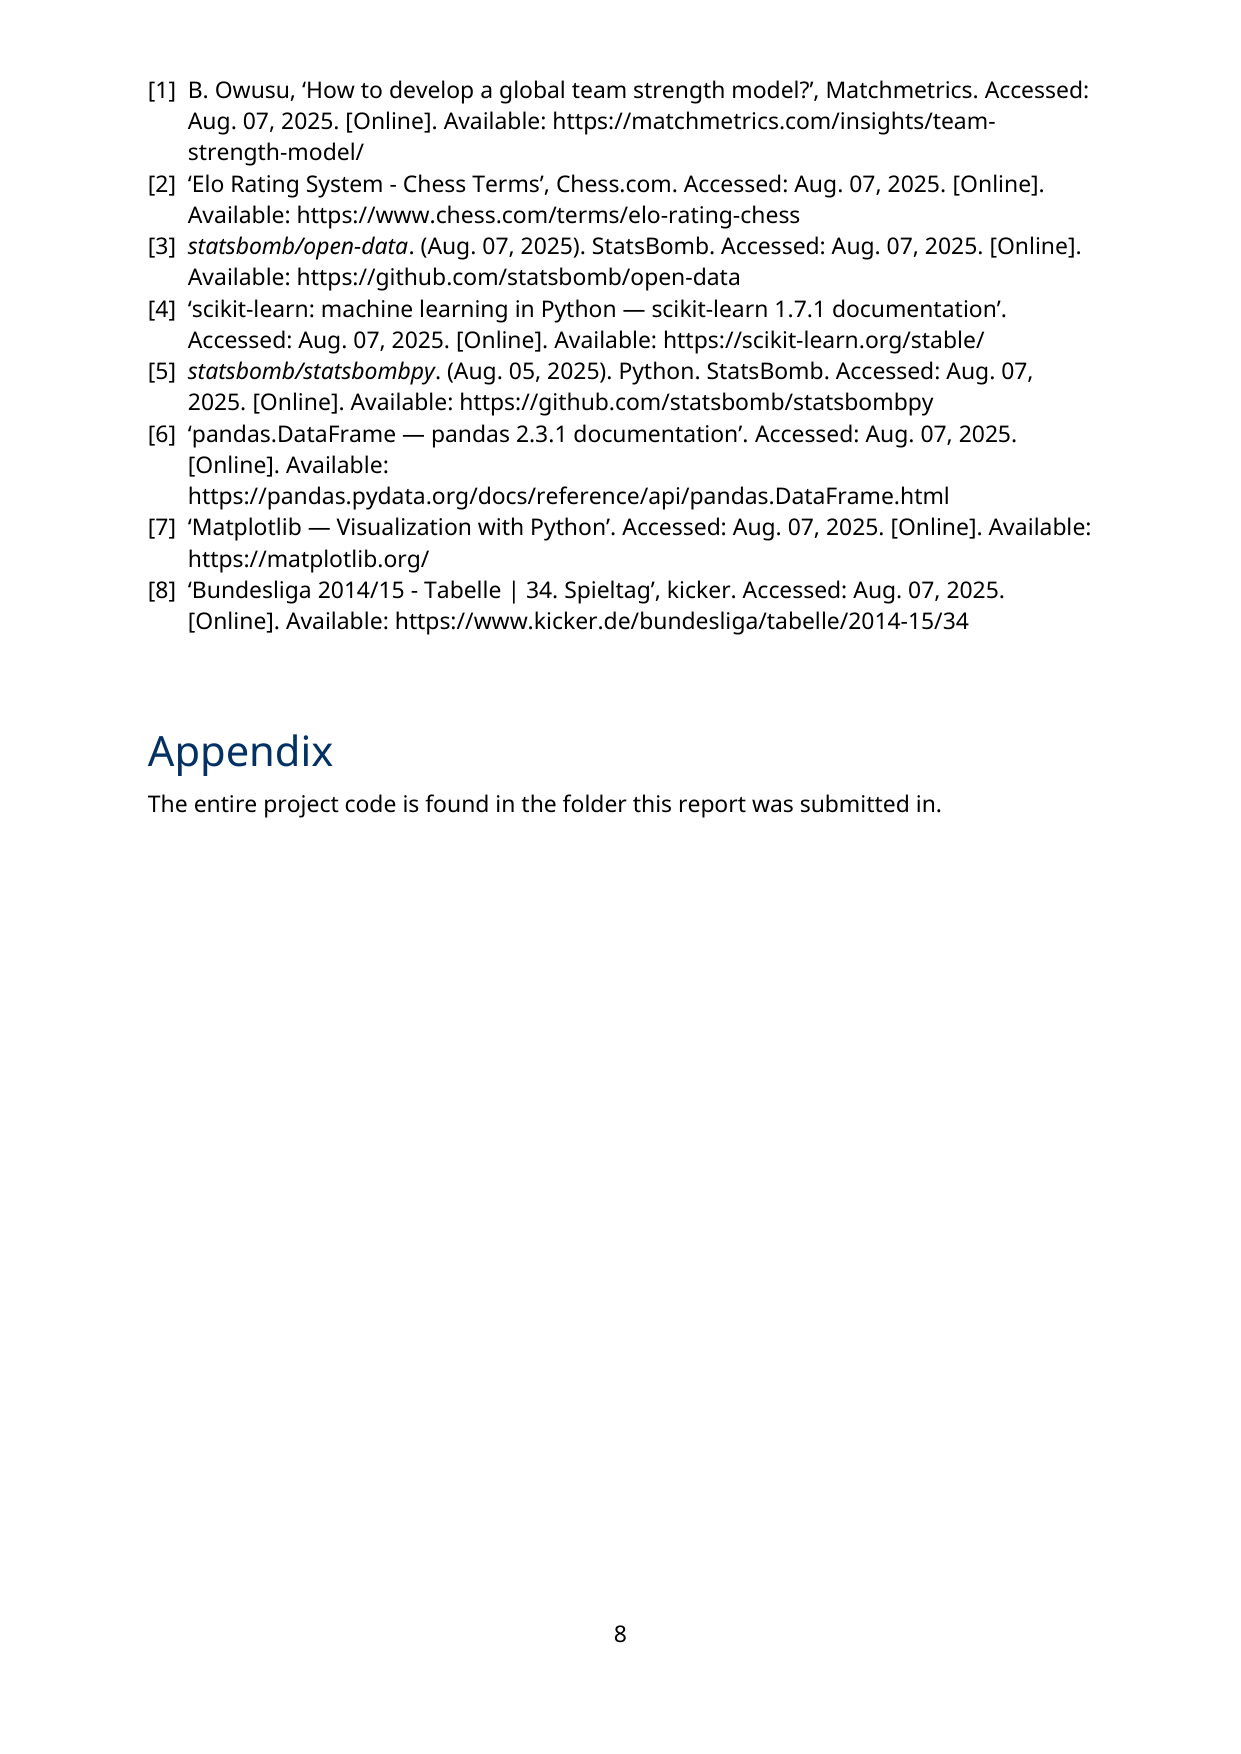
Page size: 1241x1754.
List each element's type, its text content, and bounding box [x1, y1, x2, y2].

text [8] ‘Bundesliga 2014/15 - Tabelle | 34. Spieltag’, kicker. Accessed: Aug. 07, 2025. [Online]. Available: https://www.kicker.de/bundesliga/tabelle/2014-15/34 [148, 574, 1093, 636]
subtitle Appendix [148, 722, 1093, 779]
text The entire project code is found in the folder this report was submitted in. [148, 788, 1093, 820]
text [5] statsbomb/statsbombpy. (Aug. 05, 2025). Python. StatsBomb. Accessed: Aug. 07, 2025. [Online]. Available: https://github.com/statsbomb/statsbombpy [148, 355, 1093, 417]
text [3] statsbomb/open-data. (Aug. 07, 2025). StatsBomb. Accessed: Aug. 07, 2025. [Online]. Available: https://github.com/statsbomb/open-data [148, 230, 1093, 292]
text [4] ‘scikit-learn: machine learning in Python — scikit-learn 1.7.1 documentation’. Accessed: Aug. 07, 2025. [Online]. Available: https://scikit-learn.org/stable/ [148, 292, 1093, 355]
text [1] B. Owusu, ‘How to develop a global team strength model?’, Matchmetrics. Accessed: Aug. 07, 2025. [Online]. Available: https://matchmetrics.com/insights/team-strength-model/ [148, 74, 1093, 167]
text [2] ‘Elo Rating System - Chess Terms’, Chess.com. Accessed: Aug. 07, 2025. [Online]. Available: https://www.chess.com/terms/elo-rating-chess [148, 167, 1093, 230]
text [6] ‘pandas.DataFrame — pandas 2.3.1 documentation’. Accessed: Aug. 07, 2025. [Online]. Available: https://pandas.pydata.org/docs/reference/api/pandas.DataFrame.html [148, 417, 1093, 511]
text [7] ‘Matplotlib — Visualization with Python’. Accessed: Aug. 07, 2025. [Online]. Available: https://matplotlib.org/ [148, 511, 1093, 574]
